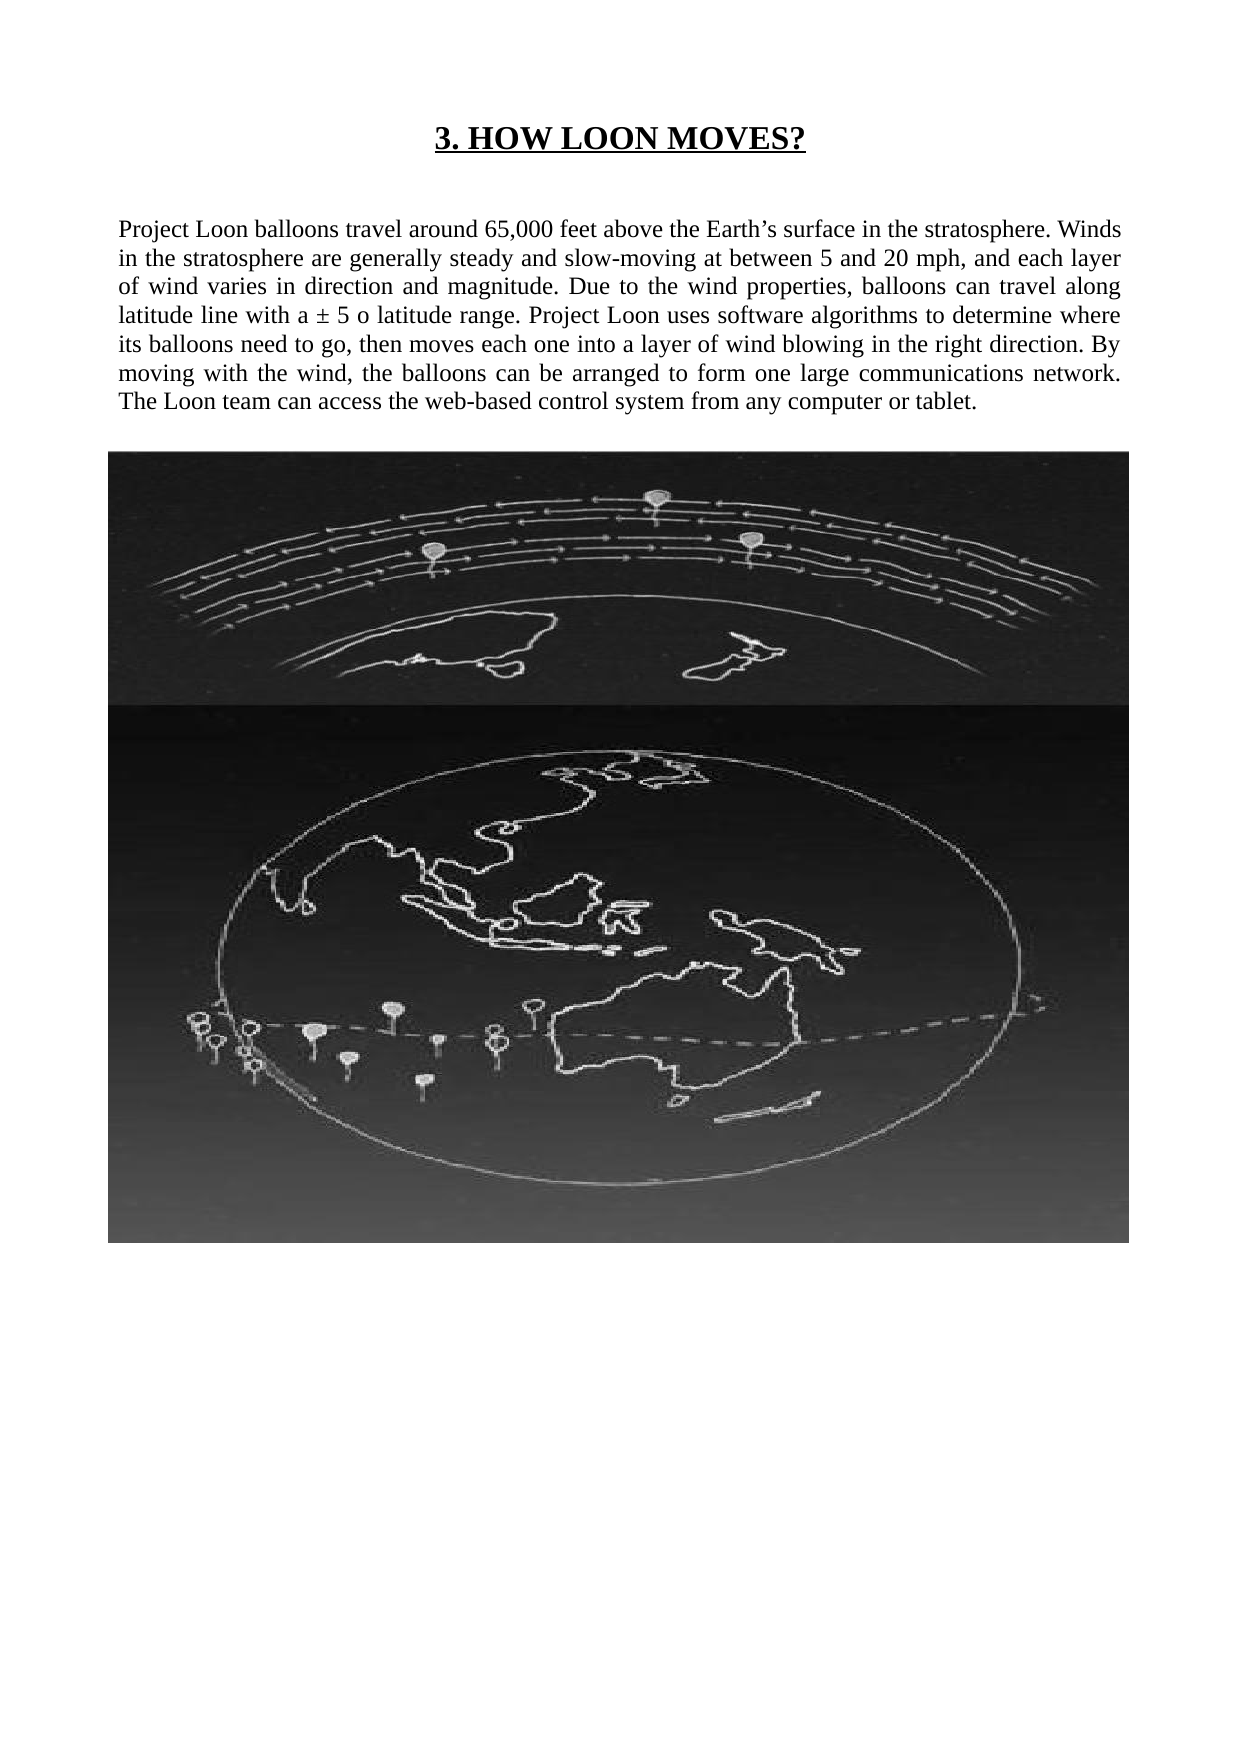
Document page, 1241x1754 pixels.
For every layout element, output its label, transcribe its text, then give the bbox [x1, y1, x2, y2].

text Project Loon balloons travel around 65,000 feet above the Earth’s surface in the stratosphere. Winds in the stratosphere are generally steady and slow-moving at between 5 and 20 mph, and each layer of wind varies in direction and magnitude. Due to the wind properties, balloons can travel along latitude line with a ± 5 o latitude range. Project Loon uses software algorithms to determine where its balloons need to go, then moves each one into a layer of wind blowing in the right direction. By moving with the wind, the balloons can be arranged to form one large communications network. The Loon team can access the web-based control system from any computer or tablet. [118, 214, 1122, 415]
text 3. HOW LOON MOVES? [118, 118, 1122, 156]
picture [108, 450, 1129, 1243]
